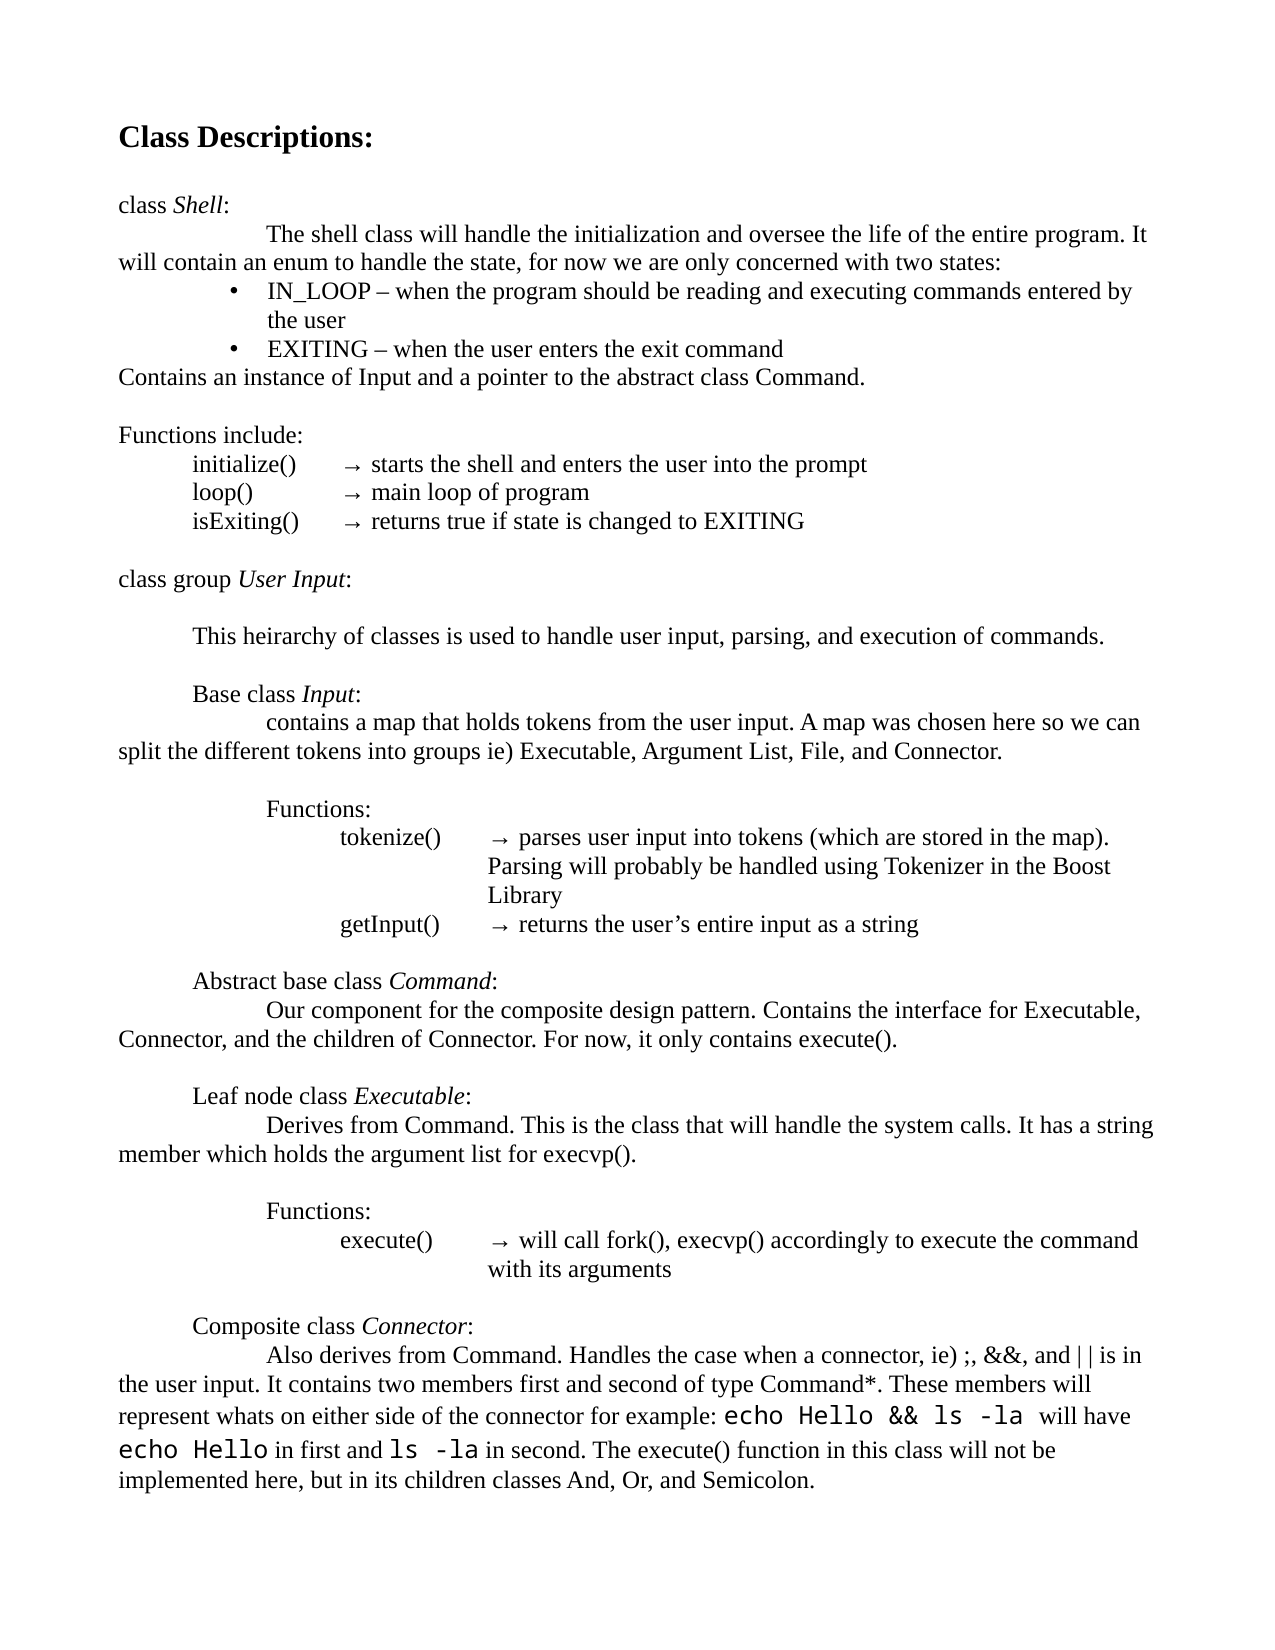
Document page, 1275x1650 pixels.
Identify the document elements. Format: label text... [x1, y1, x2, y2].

text isExiting() → returns true if state is changed to EXITING [118, 506, 1157, 535]
text initialize() → starts the shell and enters the user into the prompt [118, 449, 1157, 477]
text Composite class Connector: [118, 1311, 1157, 1340]
text contains a map that holds tokens from the user input. A map was chosen here so we can split the different tokens into groups ie) Executable, Argument List, File, and Connector. [118, 707, 1157, 765]
text Base class Input: [118, 679, 1157, 707]
text Abstract base class Command: [118, 966, 1157, 995]
text getInput() → returns the user’s entire input as a string [118, 909, 1157, 937]
text The shell class will handle the initialization and oversee the life of the entire program. It will contain an enum to handle the state, for now we are only concerned with two states: [118, 219, 1157, 276]
text class Shell: [118, 190, 1157, 219]
text Leaf node class Executable: [118, 1081, 1157, 1110]
text Class Descriptions: [118, 118, 1157, 154]
text Functions: [118, 1196, 1157, 1225]
text This heirarchy of classes is used to handle user input, parsing, and execution of commands. [118, 621, 1157, 650]
text Functions: [118, 794, 1157, 822]
text Functions include: [118, 420, 1157, 449]
text Our component for the composite design pattern. Contains the interface for Executable, Connector, and the children of Connector. For now, it only contains execute(). [118, 995, 1157, 1052]
list EXITING – when the user enters the exit command [229, 334, 1157, 362]
text Derives from Command. This is the class that will handle the system calls. It has a string member which holds the argument list for execvp(). [118, 1110, 1157, 1167]
text execute() → will call fork(), execvp() accordingly to execute the command with its arguments [118, 1225, 1157, 1282]
text tokenize() → parses user input into tokens (which are stored in the map). Parsing will probably be handled using Tokenizer in the Boost Library [118, 822, 1157, 909]
list IN_LOOP – when the program should be reading and executing commands entered by the user [229, 276, 1157, 334]
text Also derives from Command. Handles the case when a connector, ie) ;, &&, and | | is in the user input. It contains two members first and second of type Command*. These members will represent whats on either side of the connector for example: echo Hello && ls -la will have echo Hello in first and ls -la in second. The execute() function in this class will not be implemented here, but in its children classes And, Or, and Semicolon. [118, 1340, 1157, 1494]
text Contains an instance of Input and a pointer to the abstract class Command. [118, 362, 1157, 391]
text loop() → main loop of program [118, 477, 1157, 506]
text class group User Input: [118, 564, 1157, 592]
